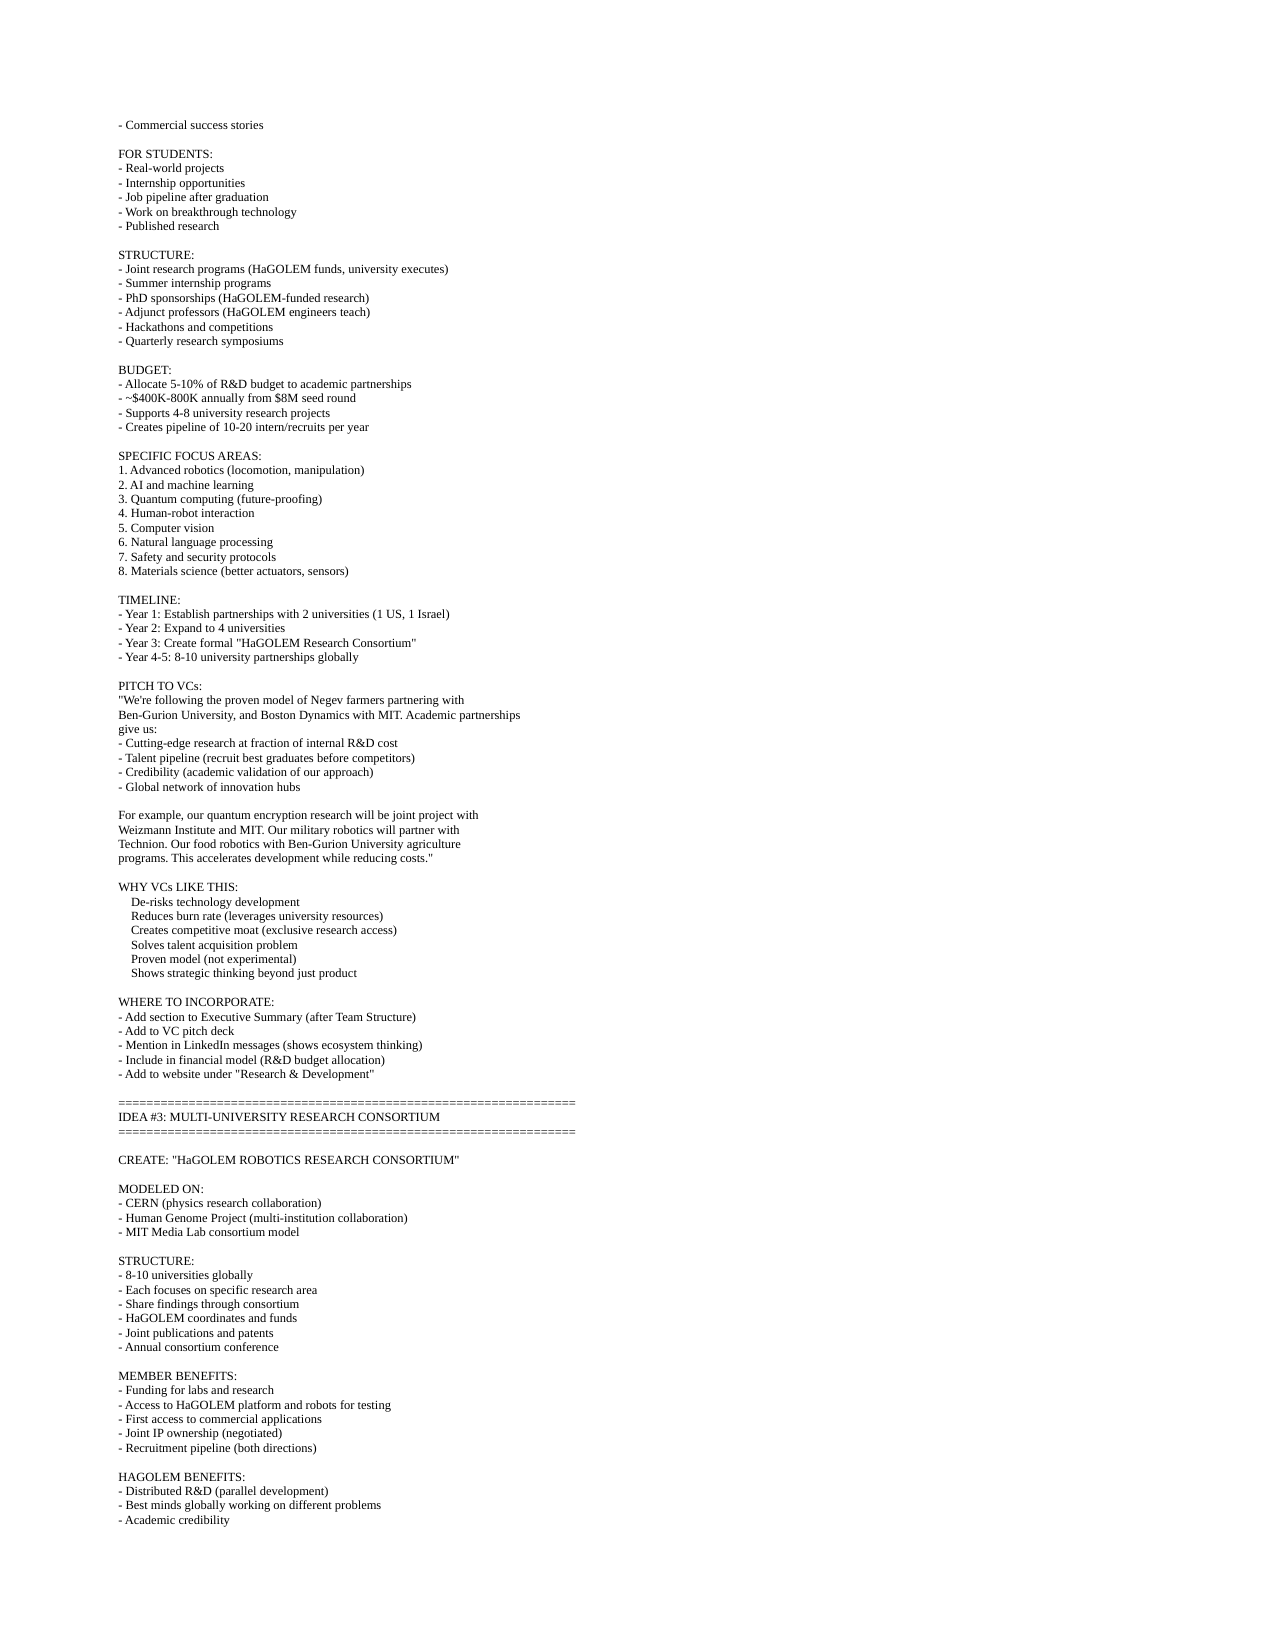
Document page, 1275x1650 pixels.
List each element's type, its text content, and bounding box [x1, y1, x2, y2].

text 7. Safety and security protocols [118, 549, 1157, 564]
text CREATE: "HaGOLEM ROBOTICS RESEARCH CONSORTIUM" [118, 1153, 1157, 1167]
text WHY VCs LIKE THIS: [118, 880, 1157, 894]
text - Add section to Executive Summary (after Team Structure) [118, 1009, 1157, 1024]
text ✅ Solves talent acquisition problem [118, 937, 1157, 952]
text programs. This accelerates development while reducing costs." [118, 851, 1157, 866]
text ✅ Shows strategic thinking beyond just product [118, 966, 1157, 981]
text - Credibility (academic validation of our approach) [118, 765, 1157, 779]
text 1. Advanced robotics (locomotion, manipulation) [118, 463, 1157, 477]
text MODELED ON: [118, 1182, 1157, 1196]
text - Hackathons and competitions [118, 319, 1157, 334]
text give us: [118, 722, 1157, 736]
text - Access to HaGOLEM platform and robots for testing [118, 1397, 1157, 1412]
text - Year 4-5: 8-10 university partnerships globally [118, 650, 1157, 664]
text 5. Computer vision [118, 521, 1157, 535]
text WHERE TO INCORPORATE: [118, 995, 1157, 1009]
text - Creates pipeline of 10-20 intern/recruits per year [118, 420, 1157, 434]
text - 8-10 universities globally [118, 1268, 1157, 1282]
text Ben-Gurion University, and Boston Dynamics with MIT. Academic partnerships [118, 707, 1157, 722]
text - Annual consortium conference [118, 1340, 1157, 1354]
text - Cutting-edge research at fraction of internal R&D cost [118, 736, 1157, 751]
text - Global network of innovation hubs [118, 779, 1157, 794]
text ✅ Creates competitive moat (exclusive research access) [118, 923, 1157, 937]
text - Real-world projects [118, 161, 1157, 176]
text - Mention in LinkedIn messages (shows ecosystem thinking) [118, 1038, 1157, 1052]
text - Human Genome Project (multi-institution collaboration) [118, 1211, 1157, 1225]
text - ~$400K-800K annually from $8M seed round [118, 391, 1157, 406]
text 8. Materials science (better actuators, sensors) [118, 564, 1157, 578]
text ================================================================= [118, 1124, 1157, 1139]
text - Best minds globally working on different problems [118, 1498, 1157, 1512]
text 3. Quantum computing (future-proofing) [118, 492, 1157, 506]
text IDEA #3: MULTI-UNIVERSITY RESEARCH CONSORTIUM [118, 1110, 1157, 1124]
text - Add to website under "Research & Development" [118, 1067, 1157, 1081]
text - Work on breakthrough technology [118, 204, 1157, 219]
text TIMELINE: [118, 592, 1157, 607]
text - Joint research programs (HaGOLEM funds, university executes) [118, 262, 1157, 276]
text - Adjunct professors (HaGOLEM engineers teach) [118, 305, 1157, 319]
text - Funding for labs and research [118, 1383, 1157, 1397]
text - CERN (physics research collaboration) [118, 1196, 1157, 1211]
text For example, our quantum encryption research will be joint project with [118, 808, 1157, 822]
text STRUCTURE: [118, 247, 1157, 262]
text Technion. Our food robotics with Ben-Gurion University agriculture [118, 837, 1157, 851]
text - HaGOLEM coordinates and funds [118, 1311, 1157, 1326]
text - Joint IP ownership (negotiated) [118, 1426, 1157, 1441]
text - Summer internship programs [118, 276, 1157, 291]
text - PhD sponsorships (HaGOLEM-funded research) [118, 291, 1157, 305]
text - Published research [118, 219, 1157, 233]
text SPECIFIC FOCUS AREAS: [118, 449, 1157, 463]
text - Year 1: Establish partnerships with 2 universities (1 US, 1 Israel) [118, 607, 1157, 621]
text - Add to VC pitch deck [118, 1024, 1157, 1038]
text - Talent pipeline (recruit best graduates before competitors) [118, 751, 1157, 765]
text - Year 2: Expand to 4 universities [118, 621, 1157, 636]
text ✅ Reduces burn rate (leverages university resources) [118, 909, 1157, 923]
text PITCH TO VCs: [118, 679, 1157, 693]
text - Quarterly research symposiums [118, 334, 1157, 348]
text - Recruitment pipeline (both directions) [118, 1441, 1157, 1455]
text BUDGET: [118, 362, 1157, 377]
text MEMBER BENEFITS: [118, 1369, 1157, 1383]
text - Internship opportunities [118, 176, 1157, 190]
text - Allocate 5-10% of R&D budget to academic partnerships [118, 377, 1157, 391]
text - First access to commercial applications [118, 1412, 1157, 1426]
text - Job pipeline after graduation [118, 190, 1157, 204]
text HAGOLEM BENEFITS: [118, 1469, 1157, 1484]
text - Academic credibility [118, 1512, 1157, 1527]
text 6. Natural language processing [118, 535, 1157, 549]
text ================================================================= [118, 1096, 1157, 1110]
text - Supports 4-8 university research projects [118, 406, 1157, 420]
text - Joint publications and patents [118, 1326, 1157, 1340]
text 2. AI and machine learning [118, 477, 1157, 492]
text - Include in financial model (R&D budget allocation) [118, 1052, 1157, 1067]
text FOR STUDENTS: [118, 147, 1157, 161]
text ✅ Proven model (not experimental) [118, 952, 1157, 966]
text - Commercial success stories [118, 118, 1157, 132]
text - Year 3: Create formal "HaGOLEM Research Consortium" [118, 636, 1157, 650]
text 4. Human-robot interaction [118, 506, 1157, 521]
text "We're following the proven model of Negev farmers partnering with [118, 693, 1157, 707]
text - Share findings through consortium [118, 1297, 1157, 1311]
text - MIT Media Lab consortium model [118, 1225, 1157, 1239]
text - Each focuses on specific research area [118, 1282, 1157, 1297]
text STRUCTURE: [118, 1254, 1157, 1268]
text ✅ De-risks technology development [118, 894, 1157, 909]
text - Distributed R&D (parallel development) [118, 1484, 1157, 1498]
text Weizmann Institute and MIT. Our military robotics will partner with [118, 822, 1157, 837]
